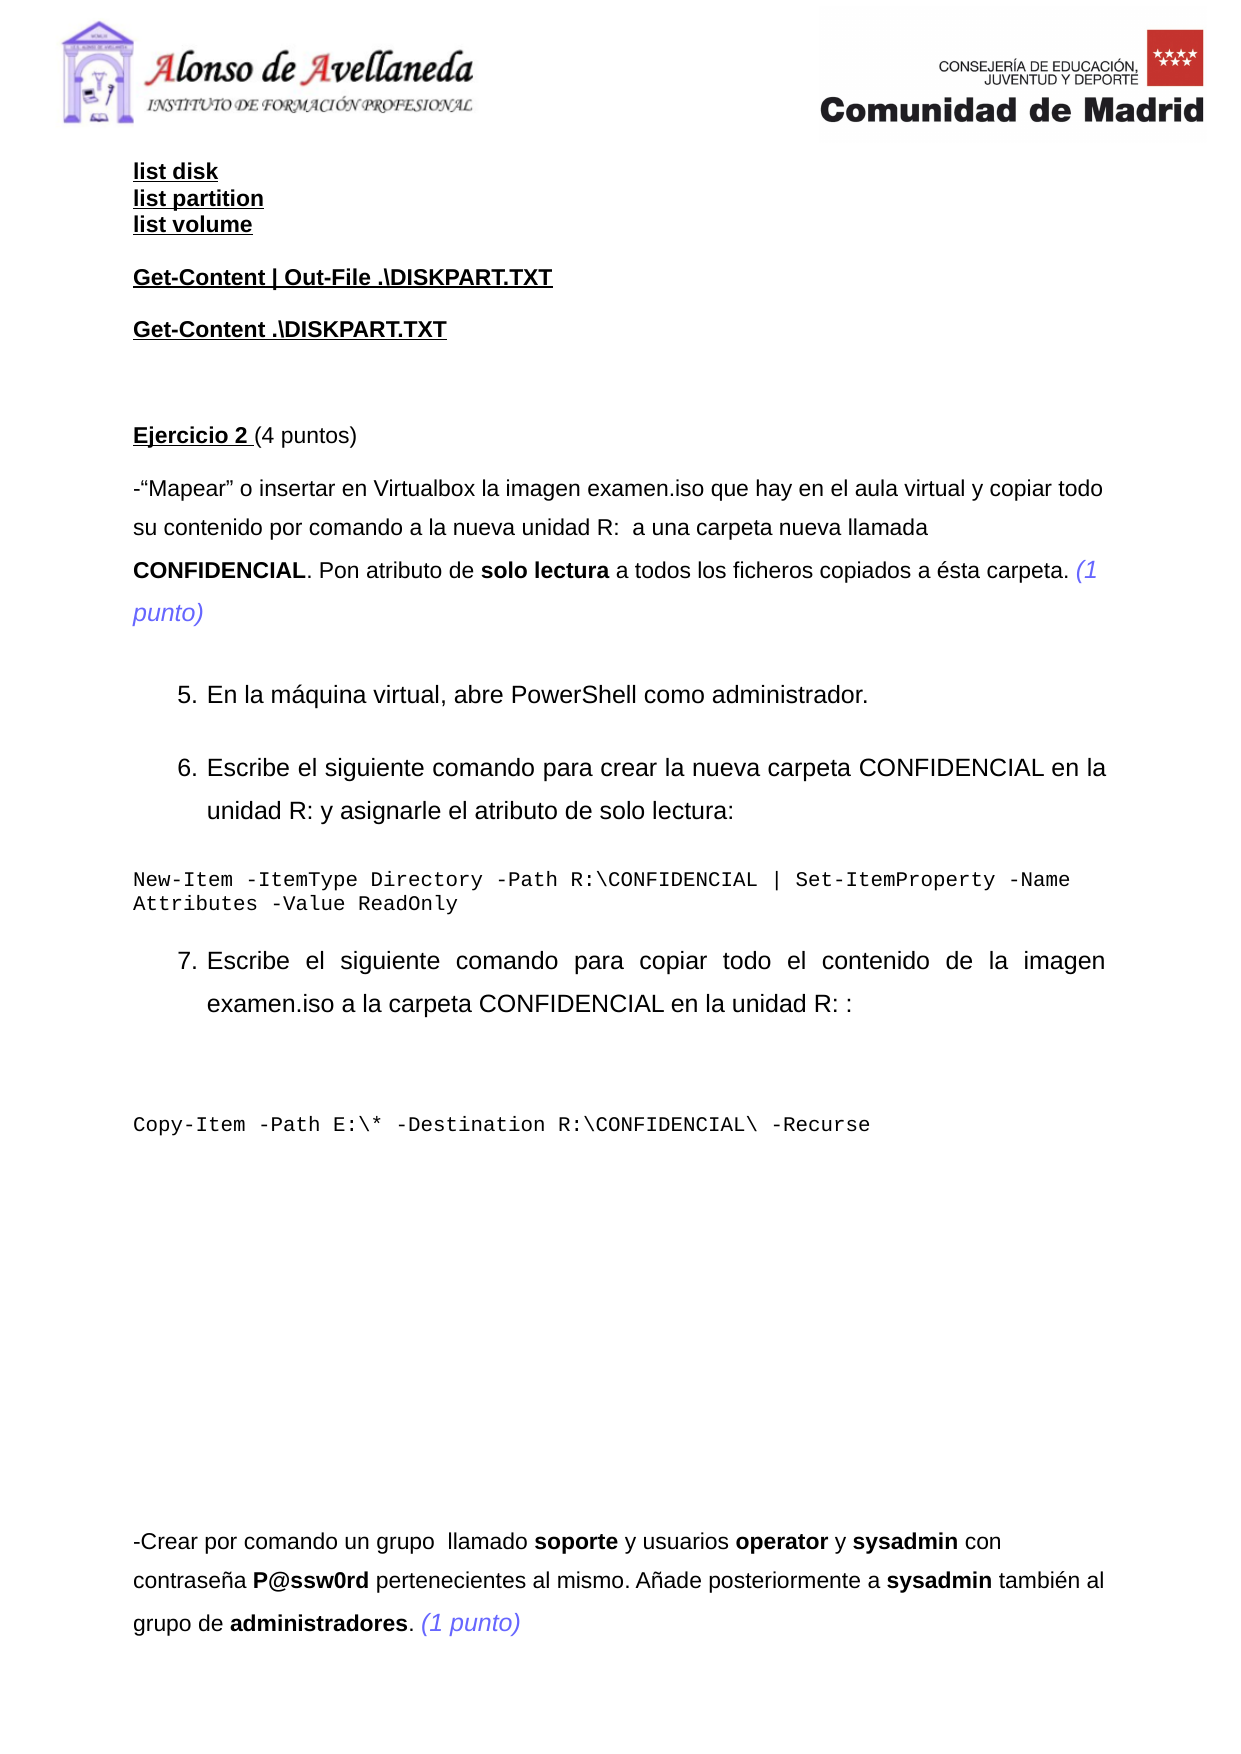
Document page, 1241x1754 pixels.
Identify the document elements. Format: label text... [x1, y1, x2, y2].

text Copy-Item -Path E:\* -Destination R:\CONFIDENCIAL\ -Recurse [133, 1114, 1107, 1138]
list En la máquina virtual, abre PowerShell como administrador. [177, 681, 1107, 709]
list Escribe el siguiente comando para crear la nueva carpeta CONFIDENCIAL en la unidad R: y asignarle el atributo de solo lectura: [177, 753, 1107, 825]
text -Crear por comando un grupo llamado soporte y usuarios operator y sysadmin con contraseña P@ssw0rd pertenecientes al mismo. Añade posteriormente a sysadmin también al grupo de administradores. (1 punto) [133, 1528, 1107, 1637]
text Get-Content .\DISKPART.TXT [133, 316, 1107, 343]
text list volume [133, 211, 1107, 237]
text -“Mapear” o insertar en Virtualbox la imagen examen.iso que hay en el aula virtual y copiar todo su contenido por comando a la nueva unidad R: a una carpeta nueva llamada CONFIDENCIAL. Pon atributo de solo lectura a todos los ficheros copiados a ésta carpeta. (1 punto) [133, 474, 1107, 627]
text list partition [133, 185, 1107, 211]
text New-Item -ItemType Directory -Path R:\CONFIDENCIAL | Set-ItemProperty -Name Attributes -Value ReadOnly [133, 869, 1107, 916]
text Ejercicio 2 (4 puntos) [133, 422, 1107, 448]
picture [818, 6, 1207, 143]
text Get-Content | Out-File .\DISKPART.TXT [133, 264, 1107, 290]
picture [48, 17, 488, 139]
text list disk [133, 158, 1107, 185]
list Escribe el siguiente comando para copiar todo el contenido de la imagen examen.iso a la carpeta CONFIDENCIAL en la unidad R: : [177, 946, 1107, 1017]
